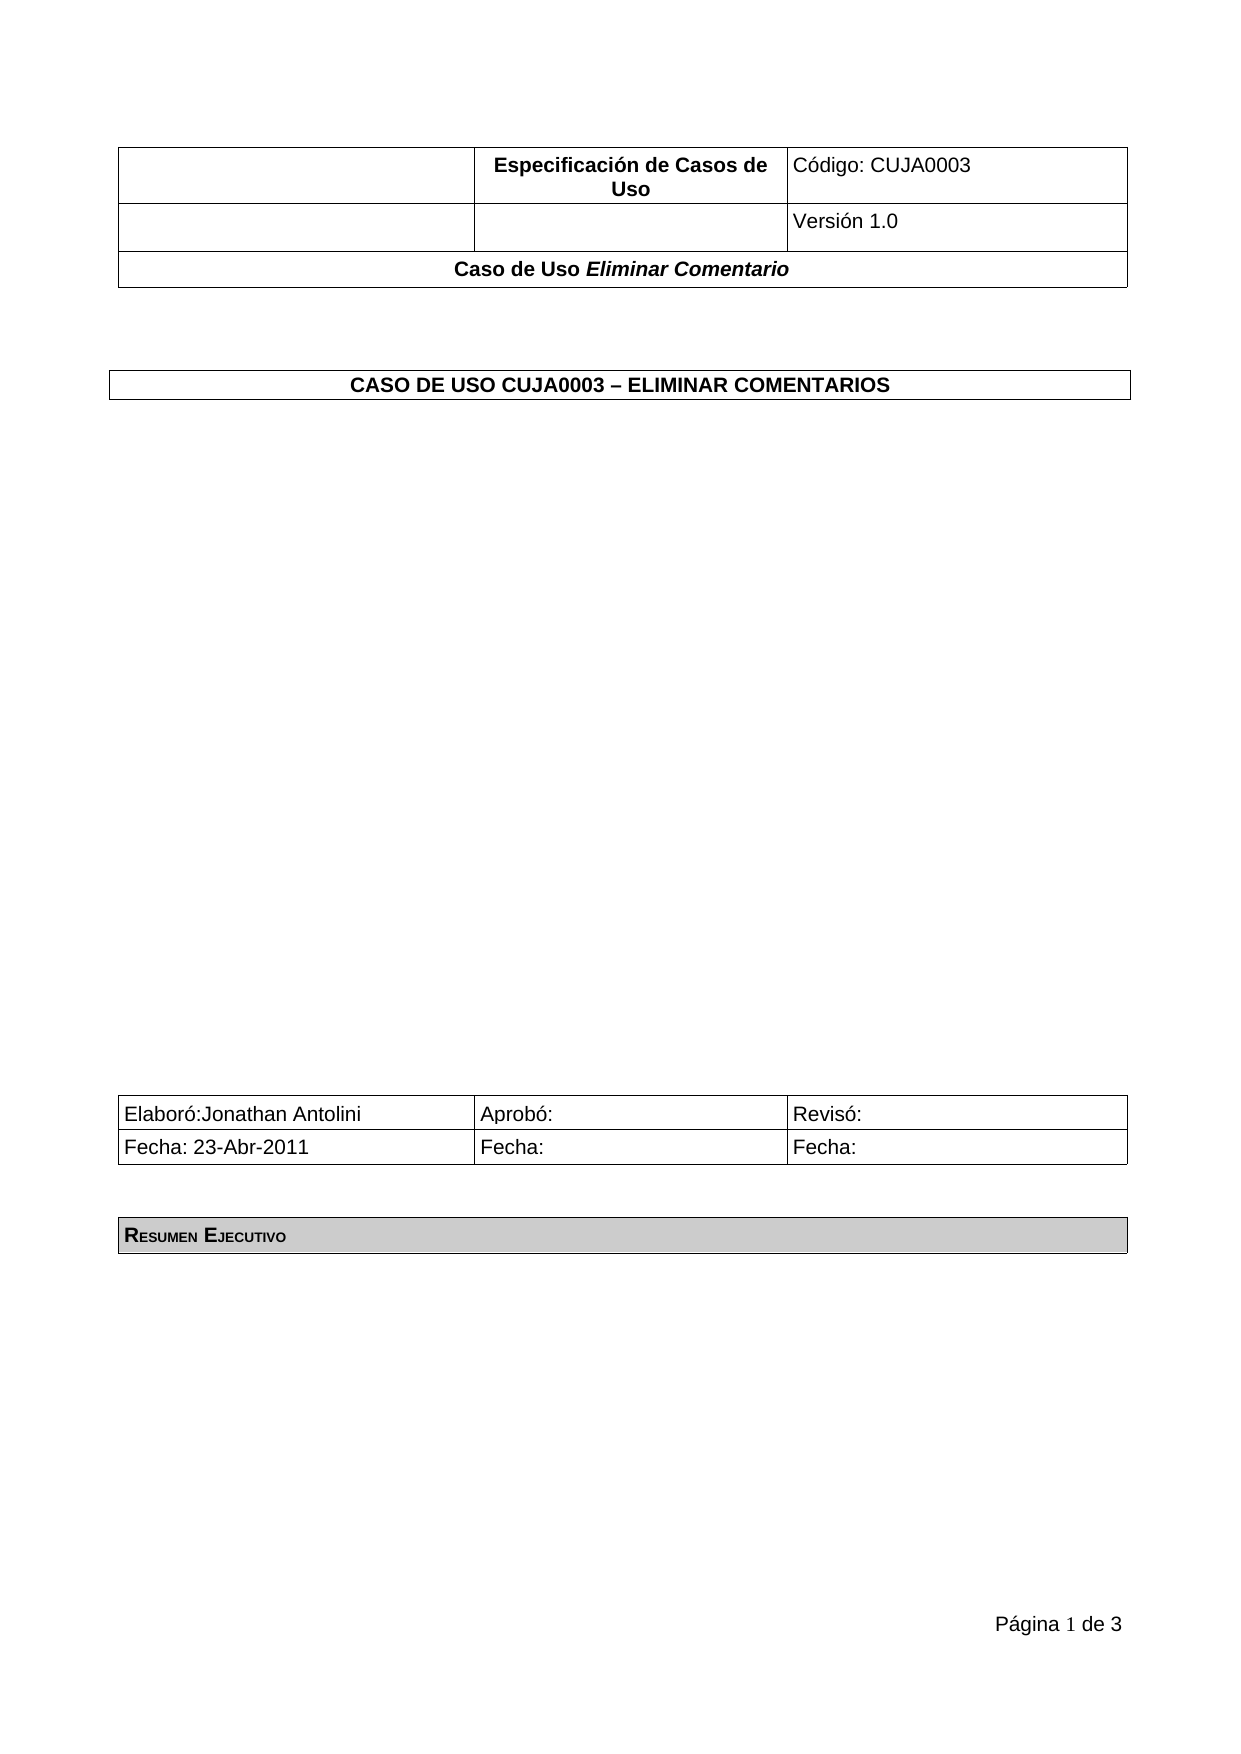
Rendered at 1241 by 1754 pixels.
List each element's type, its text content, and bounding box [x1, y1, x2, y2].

table_header Aprobó: [475, 1096, 787, 1129]
table_header Resumen Ejecutivo [119, 1218, 1127, 1252]
table_header Elaboró:Jonathan Antolini [119, 1096, 474, 1129]
table_header Revisó: [788, 1096, 1127, 1129]
text CASO DE USO CUJA0003 – ELIMINAR COMENTARIOS [110, 371, 1130, 399]
table_cell Fecha: [475, 1130, 787, 1164]
table_cell Fecha: 23-Abr-2011 [119, 1130, 474, 1164]
table_cell Fecha: [788, 1130, 1127, 1164]
